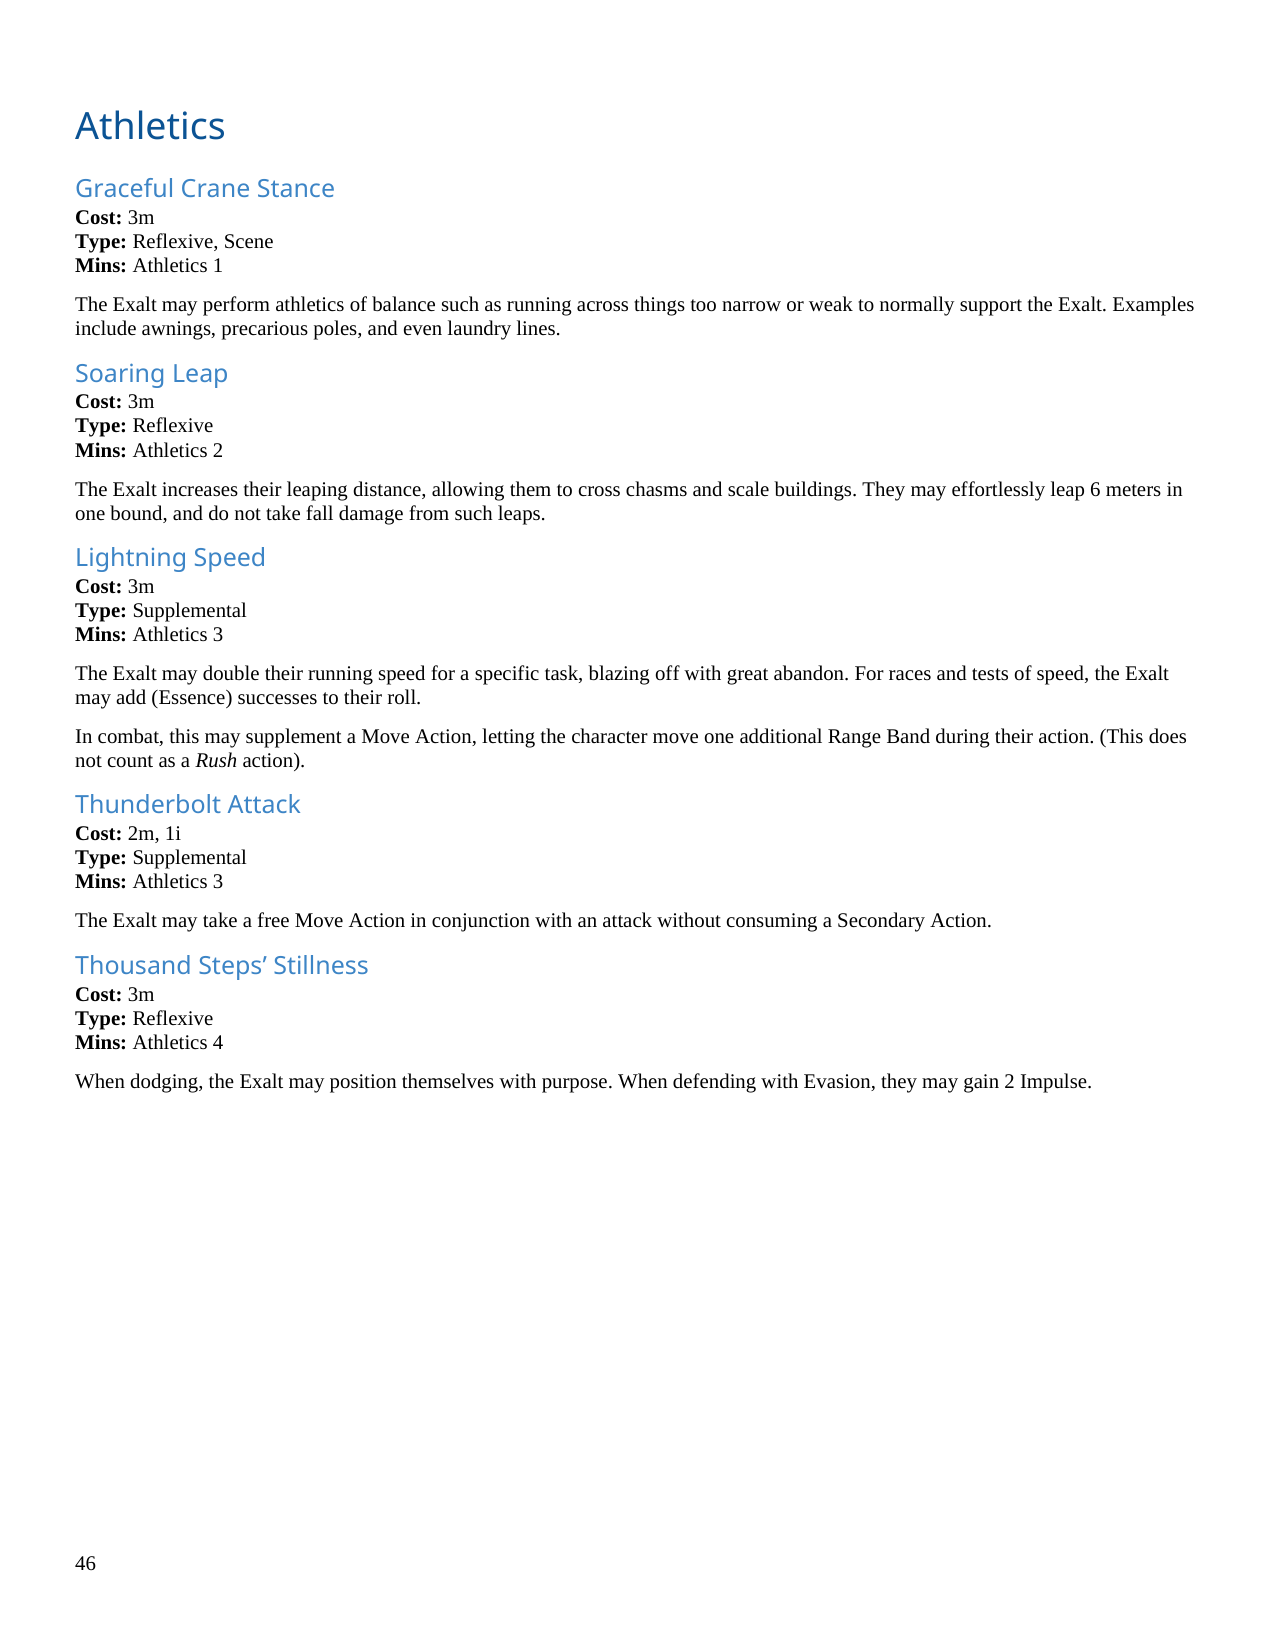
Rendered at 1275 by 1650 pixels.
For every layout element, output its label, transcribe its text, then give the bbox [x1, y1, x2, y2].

subtitle Athletics [75, 99, 1200, 150]
text In combat, this may supplement a Move Action, letting the character move one additional Range Band during their action. (This does not count as a Rush action). [75, 724, 1200, 772]
text The Exalt may perform athletics of balance such as running across things too narrow or weak to normally support the Exalt. Examples include awnings, precarious poles, and even laundry lines. [75, 292, 1200, 340]
text The Exalt increases their leaping distance, allowing them to cross chasms and scale buildings. They may effortlessly leap 6 meters in one bound, and do not take fall damage from such leaps. [75, 477, 1200, 525]
subtitle Thunderbolt Attack [75, 787, 1200, 821]
text Cost: 3m Type: Reflexive Mins: Athletics 2 [75, 389, 1200, 462]
subtitle Lightning Speed [75, 540, 1200, 574]
text Cost: 2m, 1i Type: Supplemental Mins: Athletics 3 [75, 821, 1200, 893]
subtitle Graceful Crane Stance [75, 171, 1200, 205]
subtitle Thousand Steps’ Stillness [75, 947, 1200, 982]
text Cost: 3m Type: Reflexive, Scene Mins: Athletics 1 [75, 205, 1200, 277]
text Cost: 3m Type: Reflexive Mins: Athletics 4 [75, 982, 1200, 1054]
text When dodging, the Exalt may position themselves with purpose. When defending with Evasion, they may gain 2 Impulse. [75, 1069, 1200, 1093]
text The Exalt may take a free Move Action in conjunction with an attack without consuming a Secondary Action. [75, 908, 1200, 932]
text Cost: 3m Type: Supplemental Mins: Athletics 3 [75, 574, 1200, 646]
subtitle Soaring Leap [75, 355, 1200, 389]
text The Exalt may double their running speed for a specific task, blazing off with great abandon. For races and tests of speed, the Exalt may add (Essence) successes to their roll. [75, 661, 1200, 709]
